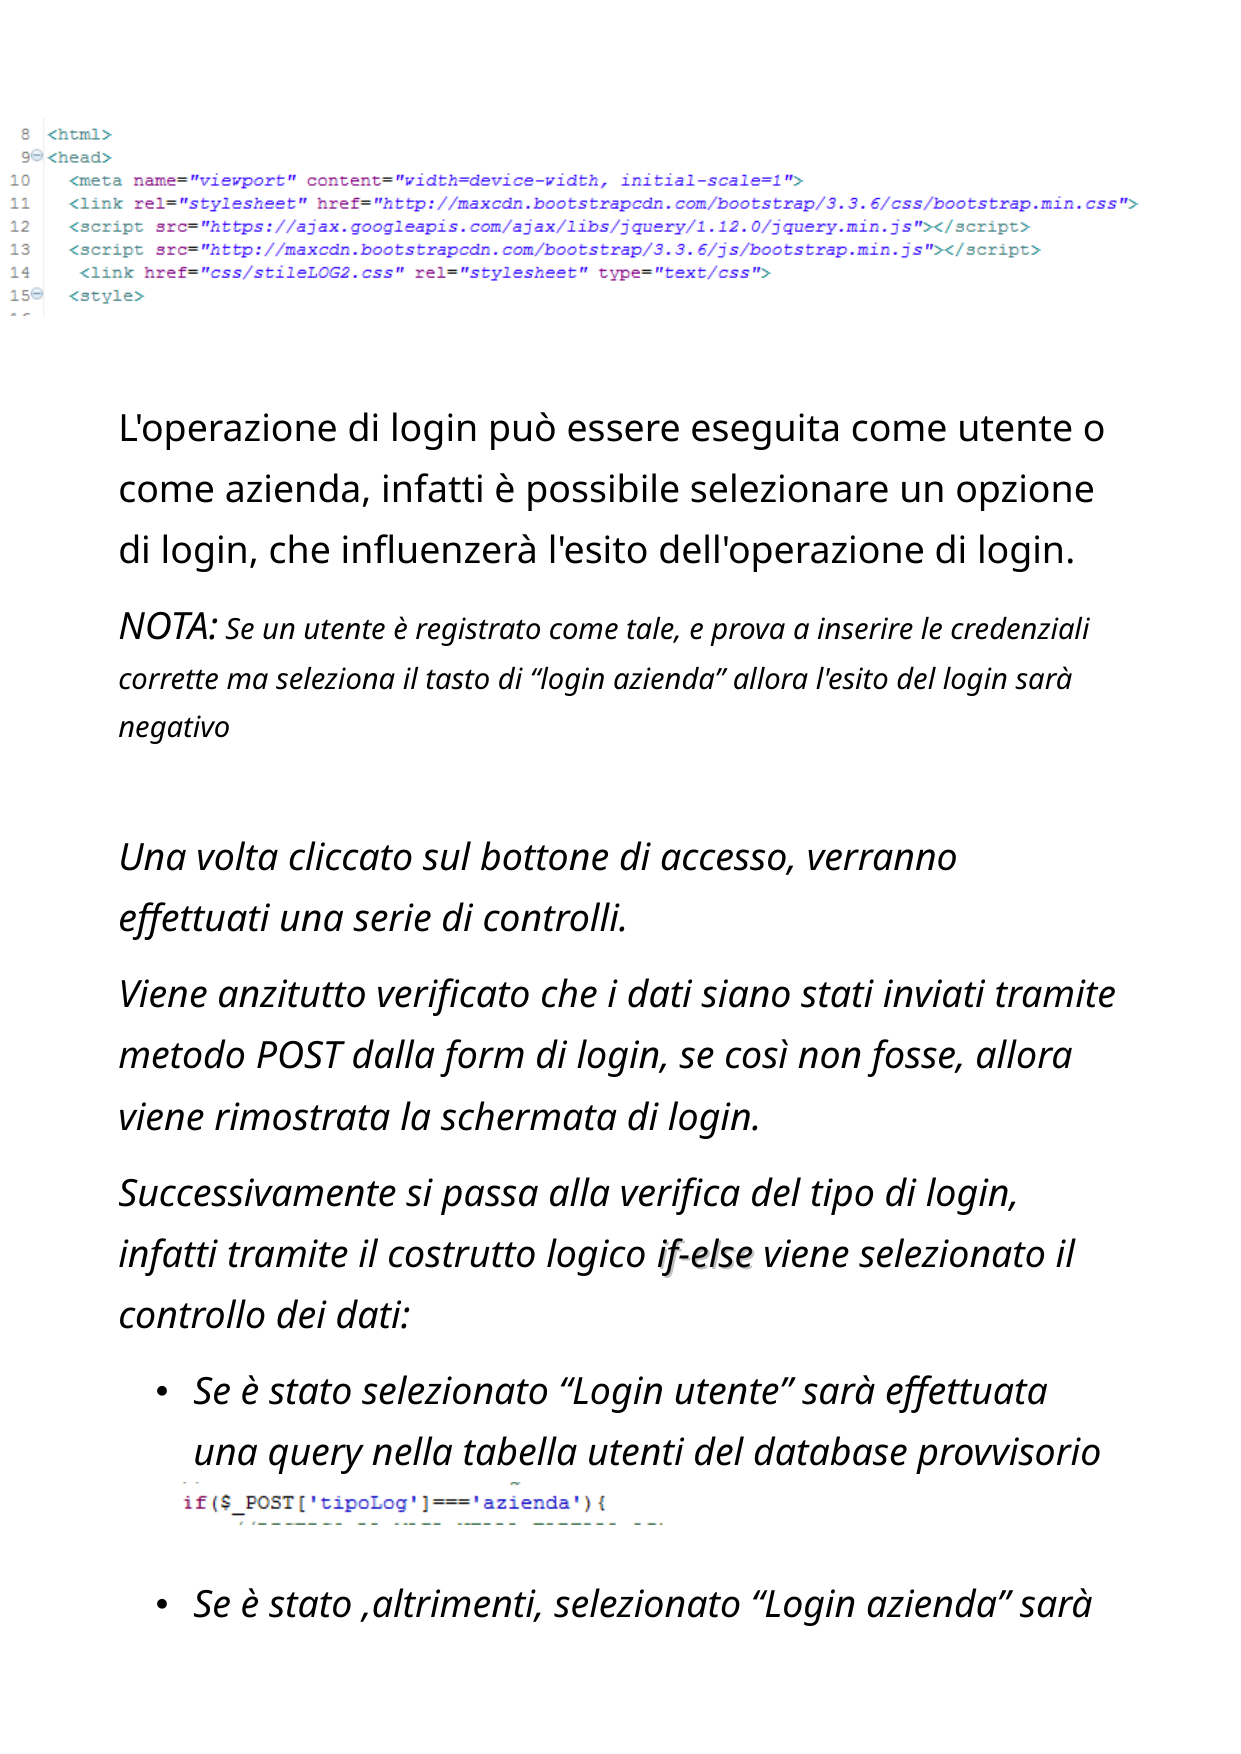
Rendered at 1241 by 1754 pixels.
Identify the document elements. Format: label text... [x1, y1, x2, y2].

picture [115, 1482, 663, 1525]
picture [0, 118, 1241, 316]
text Viene anzitutto verificato che i dati siano stati inviati tramite metodo POST dalla form di login, se così non fosse, allora viene rimostrata la schermata di login. [118, 967, 1122, 1141]
text NOTA: Se un utente è registrato come tale, e prova a inserire le credenziali corrette ma seleziona il tasto di “login azienda” allora l'esito del login sarà negativo [118, 599, 1122, 746]
text L'operazione di login può essere eseguita come utente o come azienda, infatti è possibile selezionare un opzione di login, che influenzerà l'esito dell'operazione di login. [118, 401, 1122, 575]
text Una volta cliccato sul bottone di accesso, verranno effettuati una serie di controlli. [118, 830, 1122, 943]
text Successivamente si passa alla verifica del tipo di login, infatti tramite il costrutto logico if-else viene selezionato il controllo dei dati: [118, 1166, 1122, 1339]
list Se è stato ,altrimenti, selezionato “Login azienda” sarà [156, 1577, 1122, 1628]
list Se è stato selezionato “Login utente” sarà effettuata una query nella tabella utenti del database provvisorio [156, 1364, 1122, 1476]
